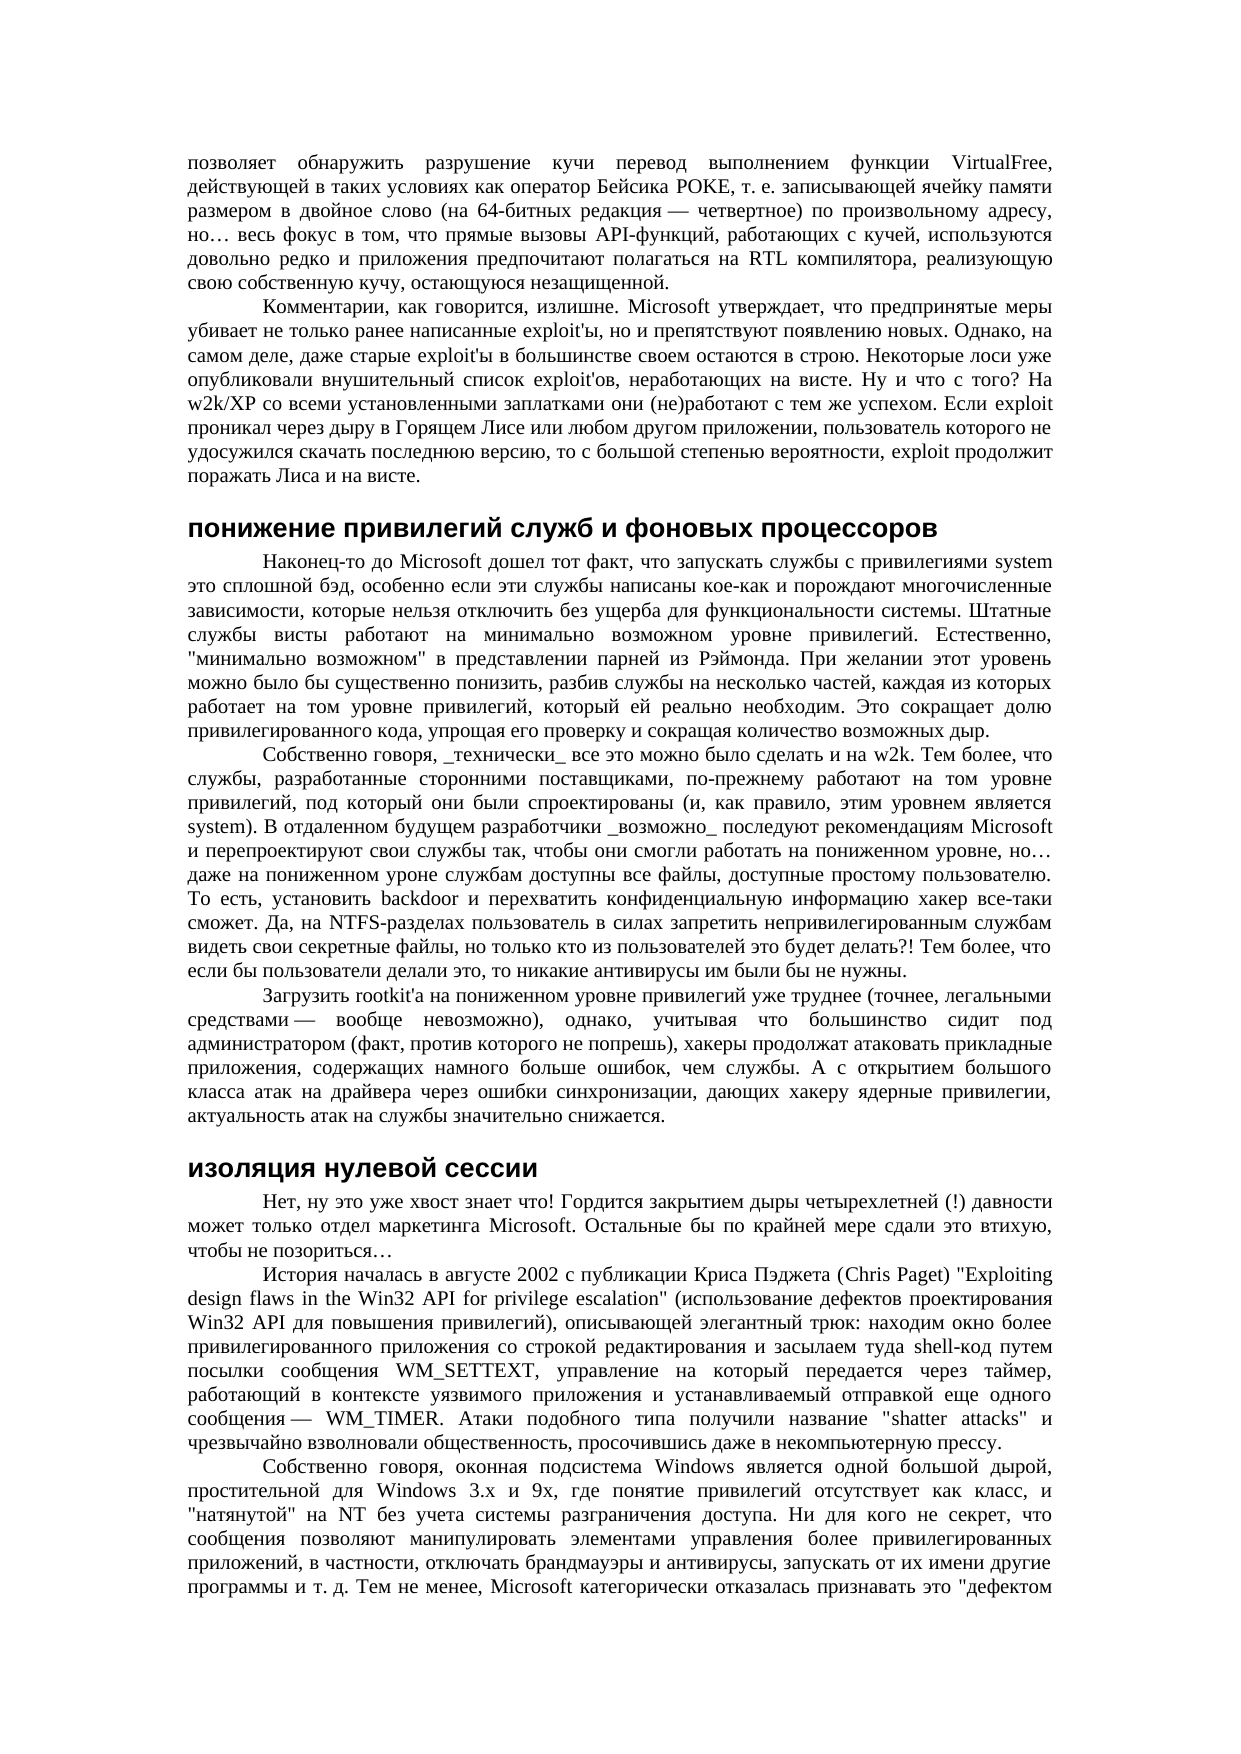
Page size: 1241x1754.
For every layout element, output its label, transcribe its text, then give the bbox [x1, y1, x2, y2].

text позволяет обнаружить разрушение кучи перевод выполнением функции VirtualFree, действующей в таких условиях как оператор Бейсика POKE, т. е. записывающей ячейку памяти размером в двойное слово (на 64-битных редакция — четвертное) по произвольному адресу, но… весь фокус в том, что прямые вызовы API-функций, работающих с кучей, используются довольно редко и приложения предпочитают полагаться на RTL компилятора, реализующую свою собственную кучу, остающуюся незащищенной. [187, 150, 1053, 294]
text Собственно говоря, оконная подсистема Windows является одной большой дырой, простительной для Windows 3.x и 9x, где понятие привилегий отсутствует как класс, и "натянутой" на NT без учета системы разграничения доступа. Ни для кого не секрет, что сообщения позволяют манипулировать элементами управления более привилегированных приложений, в частности, отключать брандмауэры и антивирусы, запускать от их имени другие программы и т. д. Тем не менее, Microsoft категорически отказалась признавать это "дефектом [187, 1454, 1053, 1598]
text Собственно говоря, _технически_ все это можно было сделать и на w2k. Тем более, что службы, разработанные сторонними поставщиками, по-прежнему работают на том уровне привилегий, под который они были спроектированы (и, как правило, этим уровнем является system). В отдаленном будущем разработчики _возможно_ последуют рекомендациям Microsoft и перепроектируют свои службы так, чтобы они смогли работать на пониженном уровне, но… даже на пониженном уроне службам доступны все файлы, доступные простому пользователю. То есть, установить backdoor и перехватить конфиденциальную информацию хакер все-таки сможет. Да, на NTFS-разделах пользователь в силах запретить непривилегированным службам видеть свои секретные файлы, но только кто из пользователей это будет делать?! Тем более, что если бы пользователи делали это, то никакие антивирусы им были бы не нужны. [187, 742, 1053, 982]
text Загрузить rootkit'а на пониженном уровне привилегий уже труднее (точнее, легальными средствами — вообще невозможно), однако, учитывая что большинство сидит под администратором (факт, против которого не попрешь), хакеры продолжат атаковать прикладные приложения, содержащих намного больше ошибок, чем службы. А с открытием большого класса атак на драйвера через ошибки синхронизации, дающих хакеру ядерные привилегии, актуальность атак на службы значительно снижается. [187, 982, 1053, 1127]
subtitle изоляция нулевой сессии [187, 1152, 1053, 1183]
text История началась в августе 2002 с публикации Криса Пэджета (Chris Paget) "Exploiting design flaws in the Win32 API for privilege escalation" (использование дефектов проектирования Win32 API для повышения привилегий), описывающей элегантный трюк: находим окно более привилегированного приложения со строкой редактирования и засылаем туда shell-код путем посылки сообщения WM_SETTEXT, управление на который передается через таймер, работающий в контексте уязвимого приложения и устанавливаемый отправкой еще одного сообщения — WM_TIMER. Атаки подобного типа получили название "shatter attacks" и чрезвычайно взволновали общественность, просочившись даже в некомпьютерную прессу. [187, 1262, 1053, 1454]
text Комментарии, как говорится, излишне. Microsoft утверждает, что предпринятые меры убивает не только ранее написанные exploit'ы, но и препятствуют появлению новых. Однако, на самом деле, даже старые exploit'ы в большинстве своем остаются в строю. Некоторые лоси уже опубликовали внушительный список exploit'ов, неработающих на висте. Ну и что с того? На w2k/XP со всеми установленными заплатками они (не)работают с тем же успехом. Если exploit проникал через дыру в Горящем Лисе или любом другом приложении, пользователь которого не удосужился скачать последнюю версию, то с большой степенью вероятности, exploit продолжит поражать Лиса и на висте. [187, 294, 1053, 487]
text Наконец-то до Microsoft дошел тот факт, что запускать службы с привилегиями system это сплошной бэд, особенно если эти службы написаны кое-как и порождают многочисленные зависимости, которые нельзя отключить без ущерба для функциональности системы. Штатные службы висты работают на минимально возможном уровне привилегий. Естественно, "минимально возможном" в представлении парней из Рэймонда. При желании этот уровень можно было бы существенно понизить, разбив службы на несколько частей, каждая из которых работает на том уровне привилегий, который ей реально необходим. Это сокращает долю привилегированного кода, упрощая его проверку и сокращая количество возможных дыр. [187, 549, 1053, 742]
subtitle понижение привилегий служб и фоновых процессоров [187, 512, 1053, 543]
text Нет, ну это уже хвост знает что! Гордится закрытием дыры четырехлетней (!) давности может только отдел маркетинга Microsoft. Остальные бы по крайней мере сдали это втихую, чтобы не позориться… [187, 1189, 1053, 1262]
